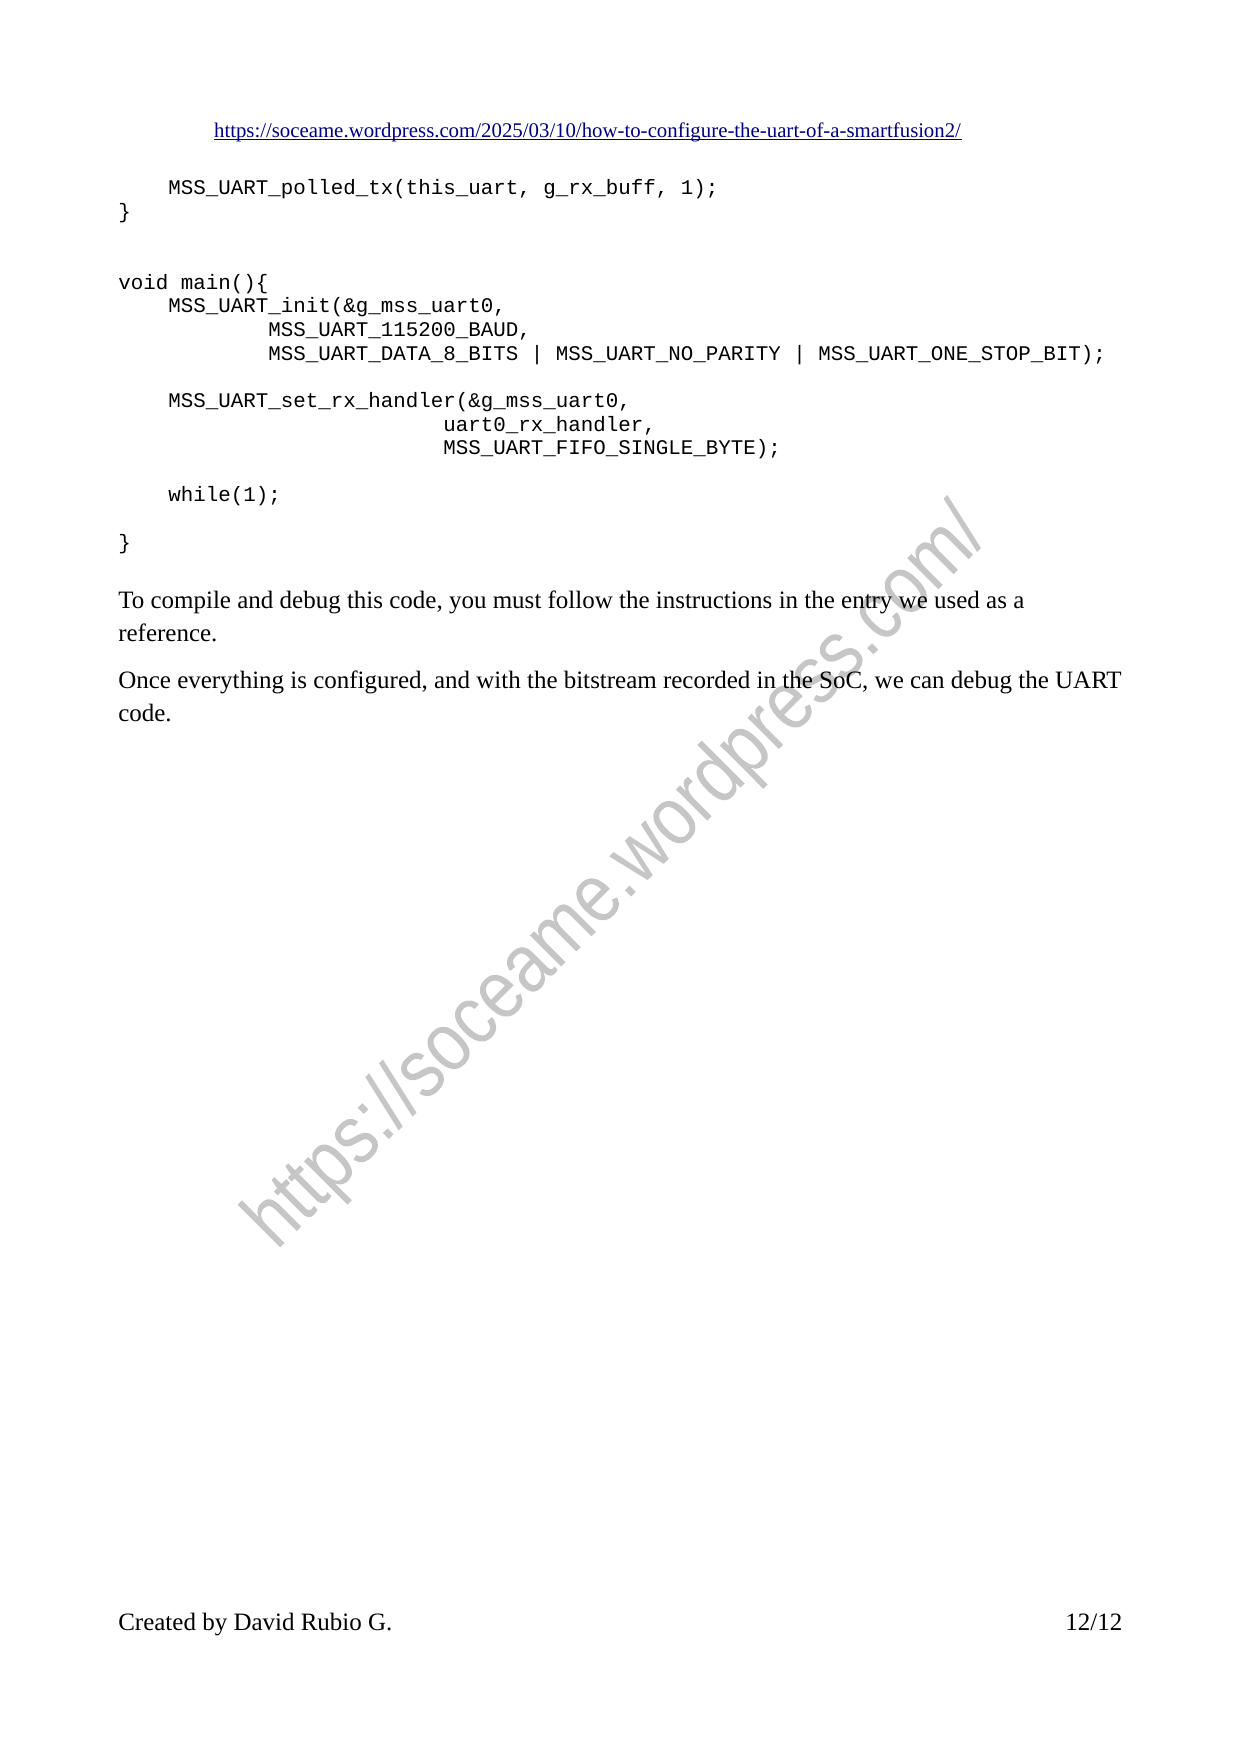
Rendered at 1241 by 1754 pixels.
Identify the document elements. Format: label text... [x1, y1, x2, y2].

text MSS_UART_FIFO_SINGLE_BYTE); [118, 437, 1122, 461]
text MSS_UART_115200_BAUD, [118, 319, 1122, 343]
text Once everything is configured, and with the bitstream recorded in the SoC, we can debug the UART code. [785, 666, 1122, 727]
text [935, 535, 963, 555]
text } [118, 201, 1122, 224]
text void main(){ [118, 272, 1122, 295]
text } [118, 532, 931, 555]
text MSS_UART_polled_tx(this_uart, g_rx_buff, 1); [118, 177, 1122, 201]
text while(1); [118, 484, 1122, 508]
text To compile and debug this code, you must follow the instructions in the entry we used as a reference. [118, 585, 1122, 647]
text uart0_rx_handler, [118, 413, 1122, 437]
text Once everything is configured, and with the bitstream recorded in the SoC, we can debug the UART code. [118, 666, 797, 727]
text MSS_UART_DATA_8_BITS | MSS_UART_NO_PARITY | MSS_UART_ONE_STOP_BIT); [118, 343, 1122, 366]
text MSS_UART_set_rx_handler(&g_mss_uart0, [118, 390, 1122, 413]
text MSS_UART_init(&g_mss_uart0, [118, 295, 1122, 319]
text [952, 532, 1122, 555]
text [920, 550, 933, 555]
